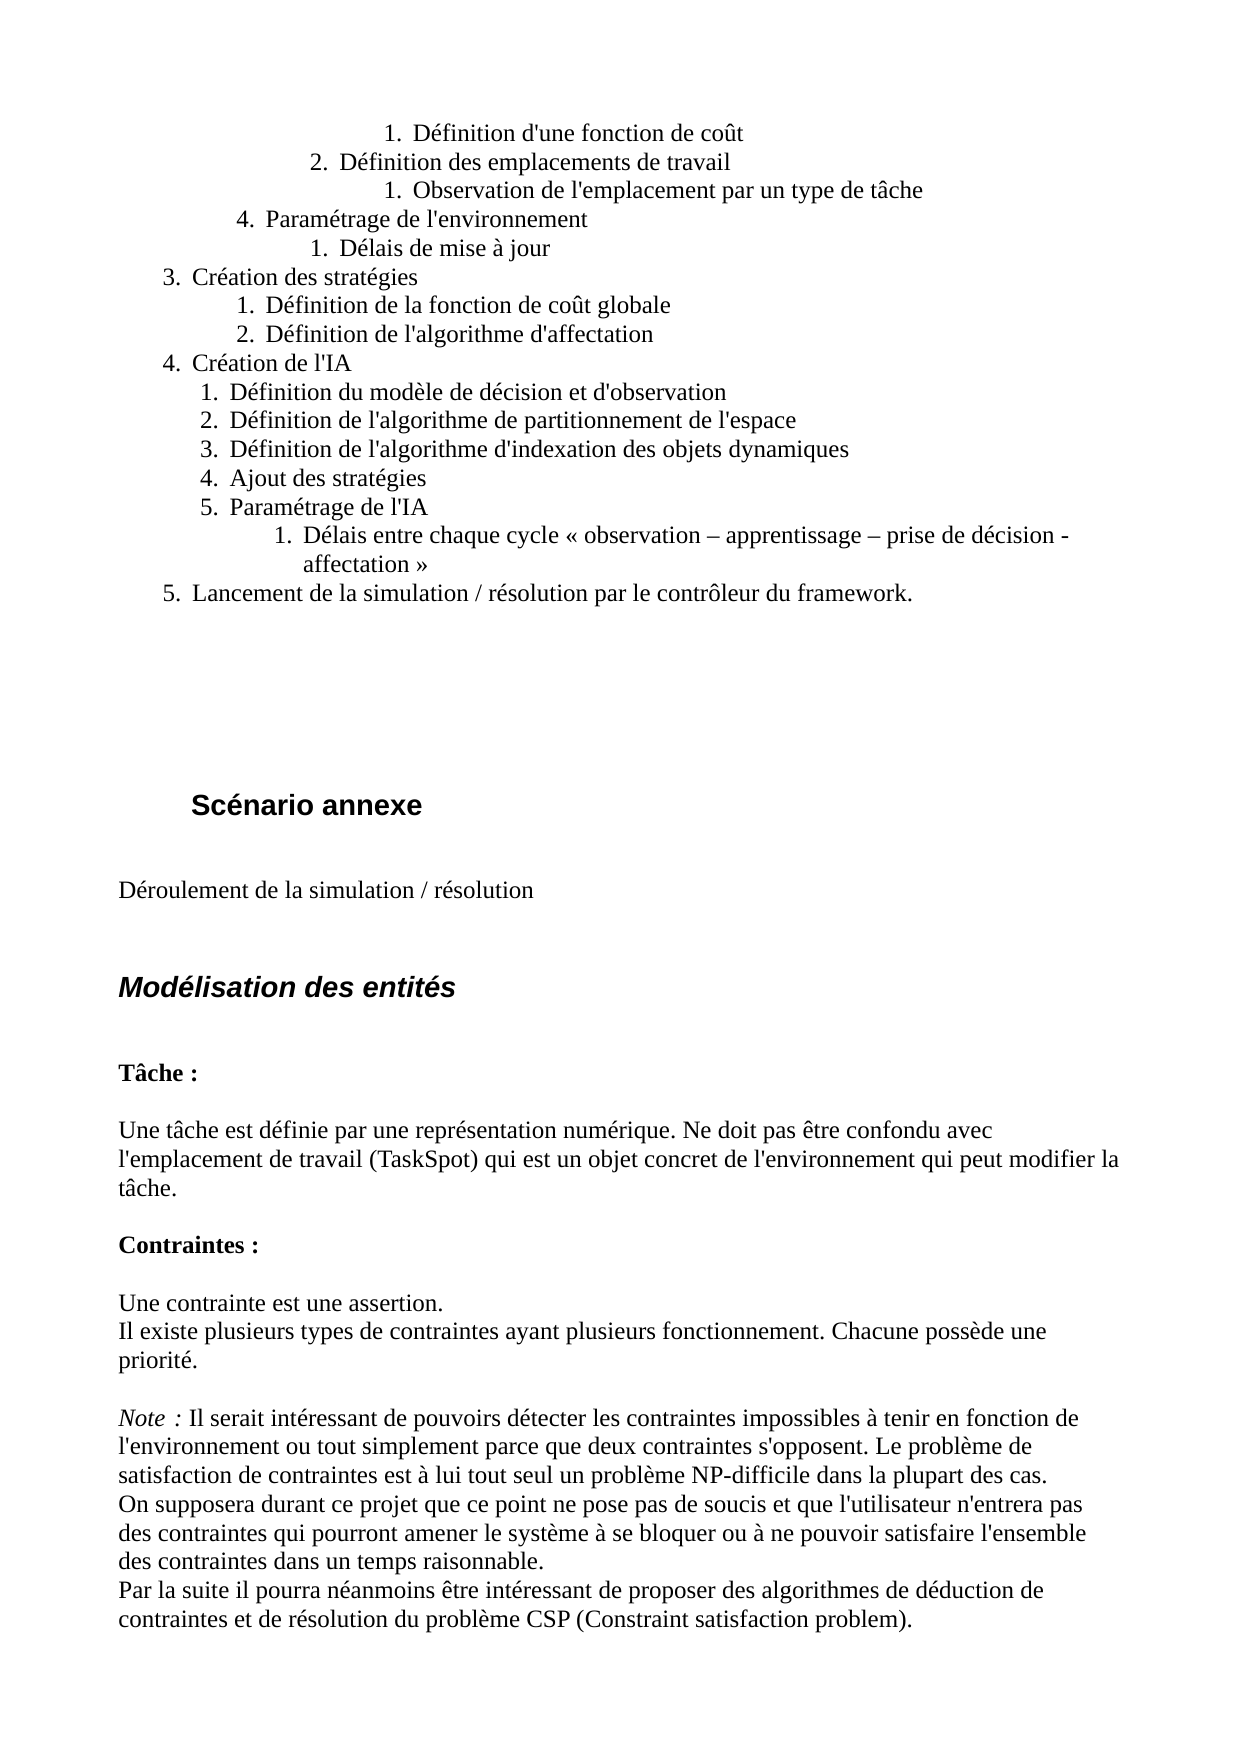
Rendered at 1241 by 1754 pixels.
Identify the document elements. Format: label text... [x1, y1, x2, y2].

list Définition des emplacements de travail [309, 147, 1122, 176]
list Définition de l'algorithme de partitionnement de l'espace [200, 406, 1122, 434]
text Contraintes : [118, 1230, 1122, 1259]
list Définition du modèle de décision et d'observation [200, 377, 1122, 406]
list Définition de l'algorithme d'indexation des objets dynamiques [200, 434, 1122, 463]
list Création de l'IA [162, 348, 1122, 377]
list Ajout des stratégies [200, 463, 1122, 492]
text Par la suite il pourra néanmoins être intéressant de proposer des algorithmes de déduction de contraintes et de résolution du problème CSP (Constraint satisfaction problem). [118, 1575, 1122, 1633]
text Note : Il serait intéressant de pouvoirs détecter les contraintes impossibles à tenir en fonction de l'environnement ou tout simplement parce que deux contraintes s'opposent. Le problème de satisfaction de contraintes est à lui tout seul un problème NP-difficile dans la plupart des cas. [118, 1403, 1122, 1489]
list Observation de l'emplacement par un type de tâche [383, 176, 1122, 204]
list Création des stratégies [162, 262, 1122, 291]
list Définition de la fonction de coût globale [236, 291, 1122, 319]
text Il existe plusieurs types de contraintes ayant plusieurs fonctionnement. Chacune possède une priorité. [118, 1316, 1122, 1374]
list Délais de mise à jour [309, 233, 1122, 262]
subtitle Scénario annexe [191, 788, 1122, 822]
list Définition de l'algorithme d'affectation [236, 319, 1122, 348]
list Délais entre chaque cycle « observation – apprentissage – prise de décision - affectation » [273, 521, 1122, 578]
list Lancement de la simulation / résolution par le contrôleur du framework. [162, 578, 1122, 607]
text On supposera durant ce projet que ce point ne pose pas de soucis et que l'utilisateur n'entrera pas des contraintes qui pourront amener le système à se bloquer ou à ne pouvoir satisfaire l'ensemble des contraintes dans un temps raisonnable. [118, 1489, 1122, 1575]
text Déroulement de la simulation / résolution [118, 875, 1122, 904]
list Paramétrage de l'environnement [236, 204, 1122, 233]
text Tâche : [118, 1058, 1122, 1086]
text Une contrainte est une assertion. [118, 1288, 1122, 1316]
list Définition d'une fonction de coût [383, 118, 1122, 147]
text Une tâche est définie par une représentation numérique. Ne doit pas être confondu avec l'emplacement de travail (TaskSpot) qui est un objet concret de l'environnement qui peut modifier la tâche. [118, 1115, 1122, 1201]
subtitle Modélisation des entités [118, 970, 1122, 1004]
list Paramétrage de l'IA [200, 492, 1122, 521]
